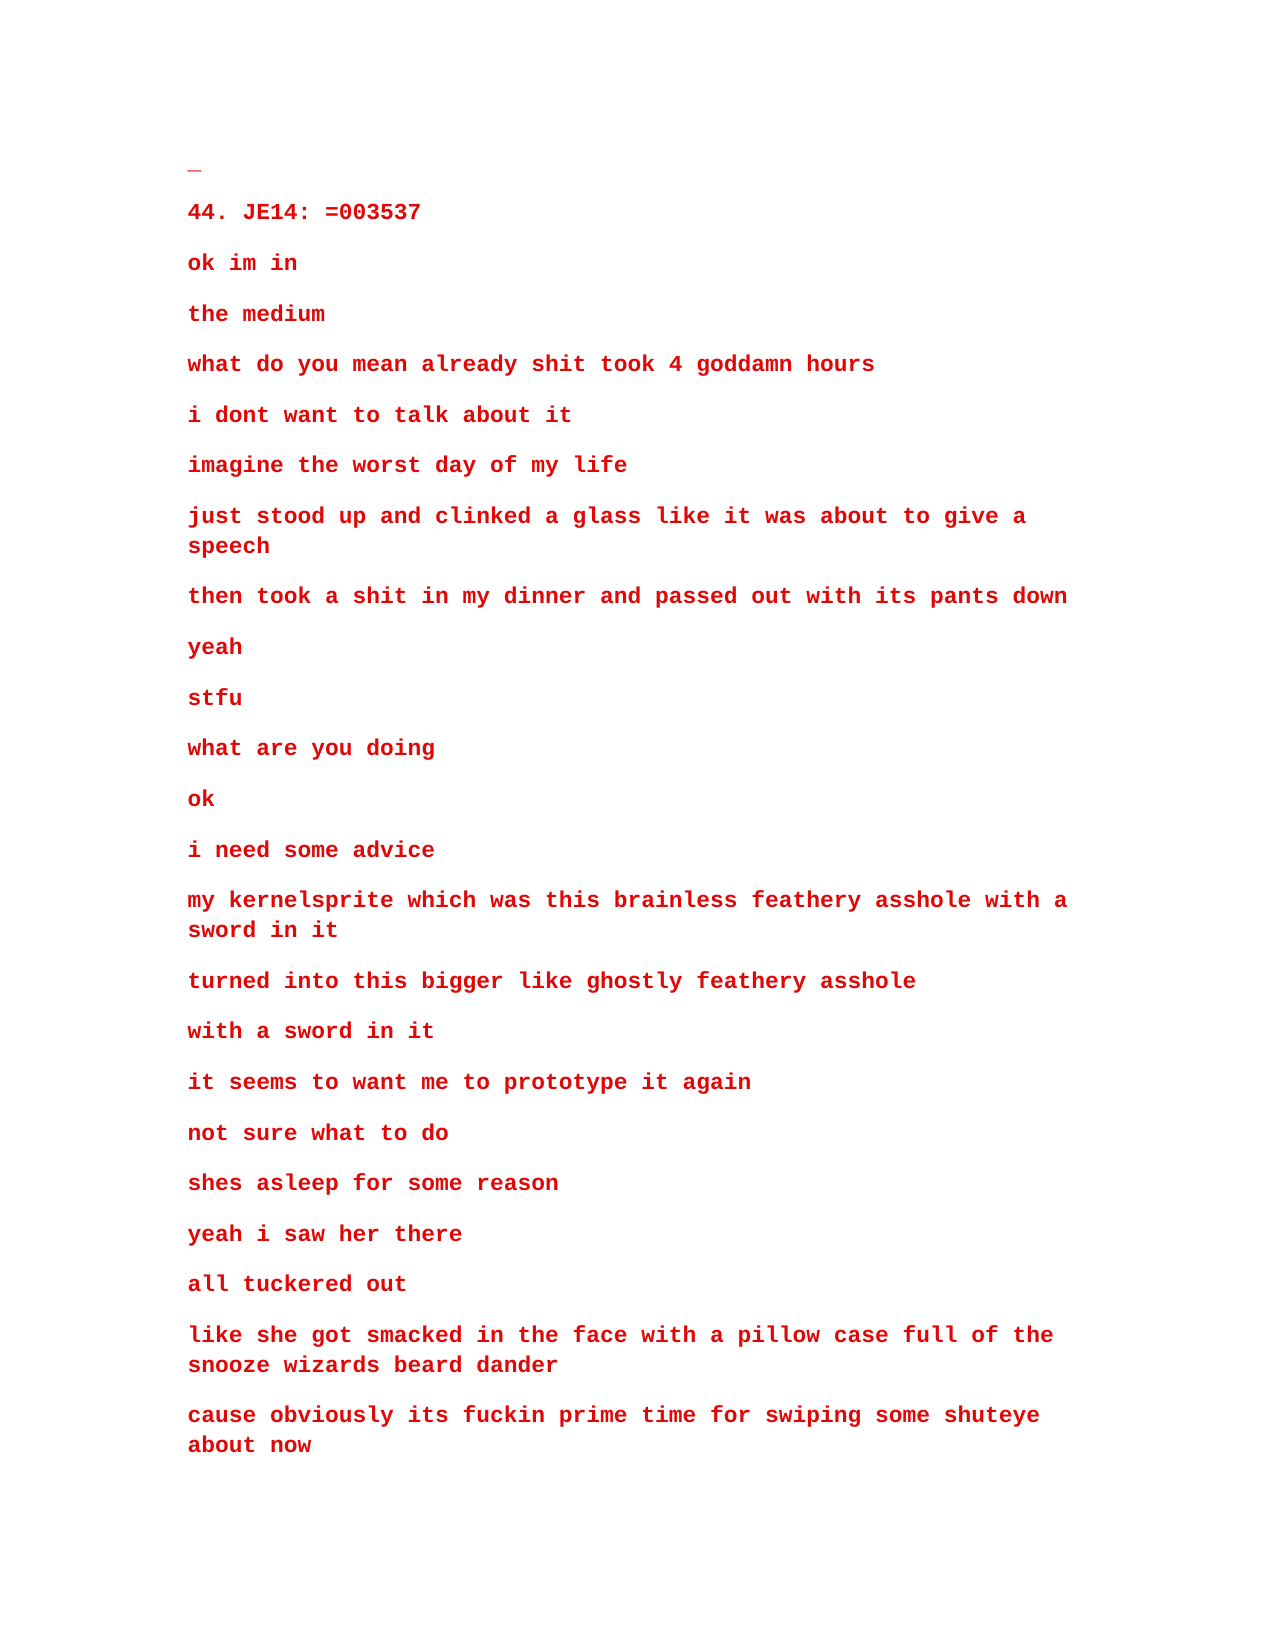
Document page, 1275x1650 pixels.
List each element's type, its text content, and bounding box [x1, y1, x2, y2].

text it seems to want me to prototype it again [187, 1070, 1087, 1096]
text just stood up and clinked a glass like it was about to give a speech [187, 504, 1087, 560]
text shes asleep for some reason [187, 1171, 1087, 1197]
text ok im in [187, 251, 1087, 277]
text what are you doing [187, 737, 1087, 763]
text the medium [187, 302, 1087, 328]
text yeah i saw her there [187, 1222, 1087, 1248]
text then took a shit in my dinner and passed out with its pants down [187, 585, 1087, 611]
text what do you mean already shit took 4 goddamn hours [187, 352, 1087, 378]
text ok [187, 787, 1087, 813]
text with a sword in it [187, 1019, 1087, 1046]
text not sure what to do [187, 1121, 1087, 1147]
text all tuckered out [187, 1273, 1087, 1299]
text turned into this bigger like ghostly feathery asshole [187, 969, 1087, 995]
text 44. JE14: =003537 [187, 201, 1087, 227]
text like she got smacked in the face with a pillow case full of the snooze wizards beard dander [187, 1323, 1087, 1379]
text imagine the worst day of my life [187, 454, 1087, 480]
text my kernelsprite which was this brainless feathery asshole with a sword in it [187, 888, 1087, 944]
text i need some advice [187, 838, 1087, 864]
text stfu [187, 686, 1087, 712]
text _ [187, 150, 1087, 176]
text i dont want to talk about it [187, 403, 1087, 429]
text yeah [187, 635, 1087, 661]
text cause obviously its fuckin prime time for swiping some shuteye about now [187, 1404, 1087, 1459]
